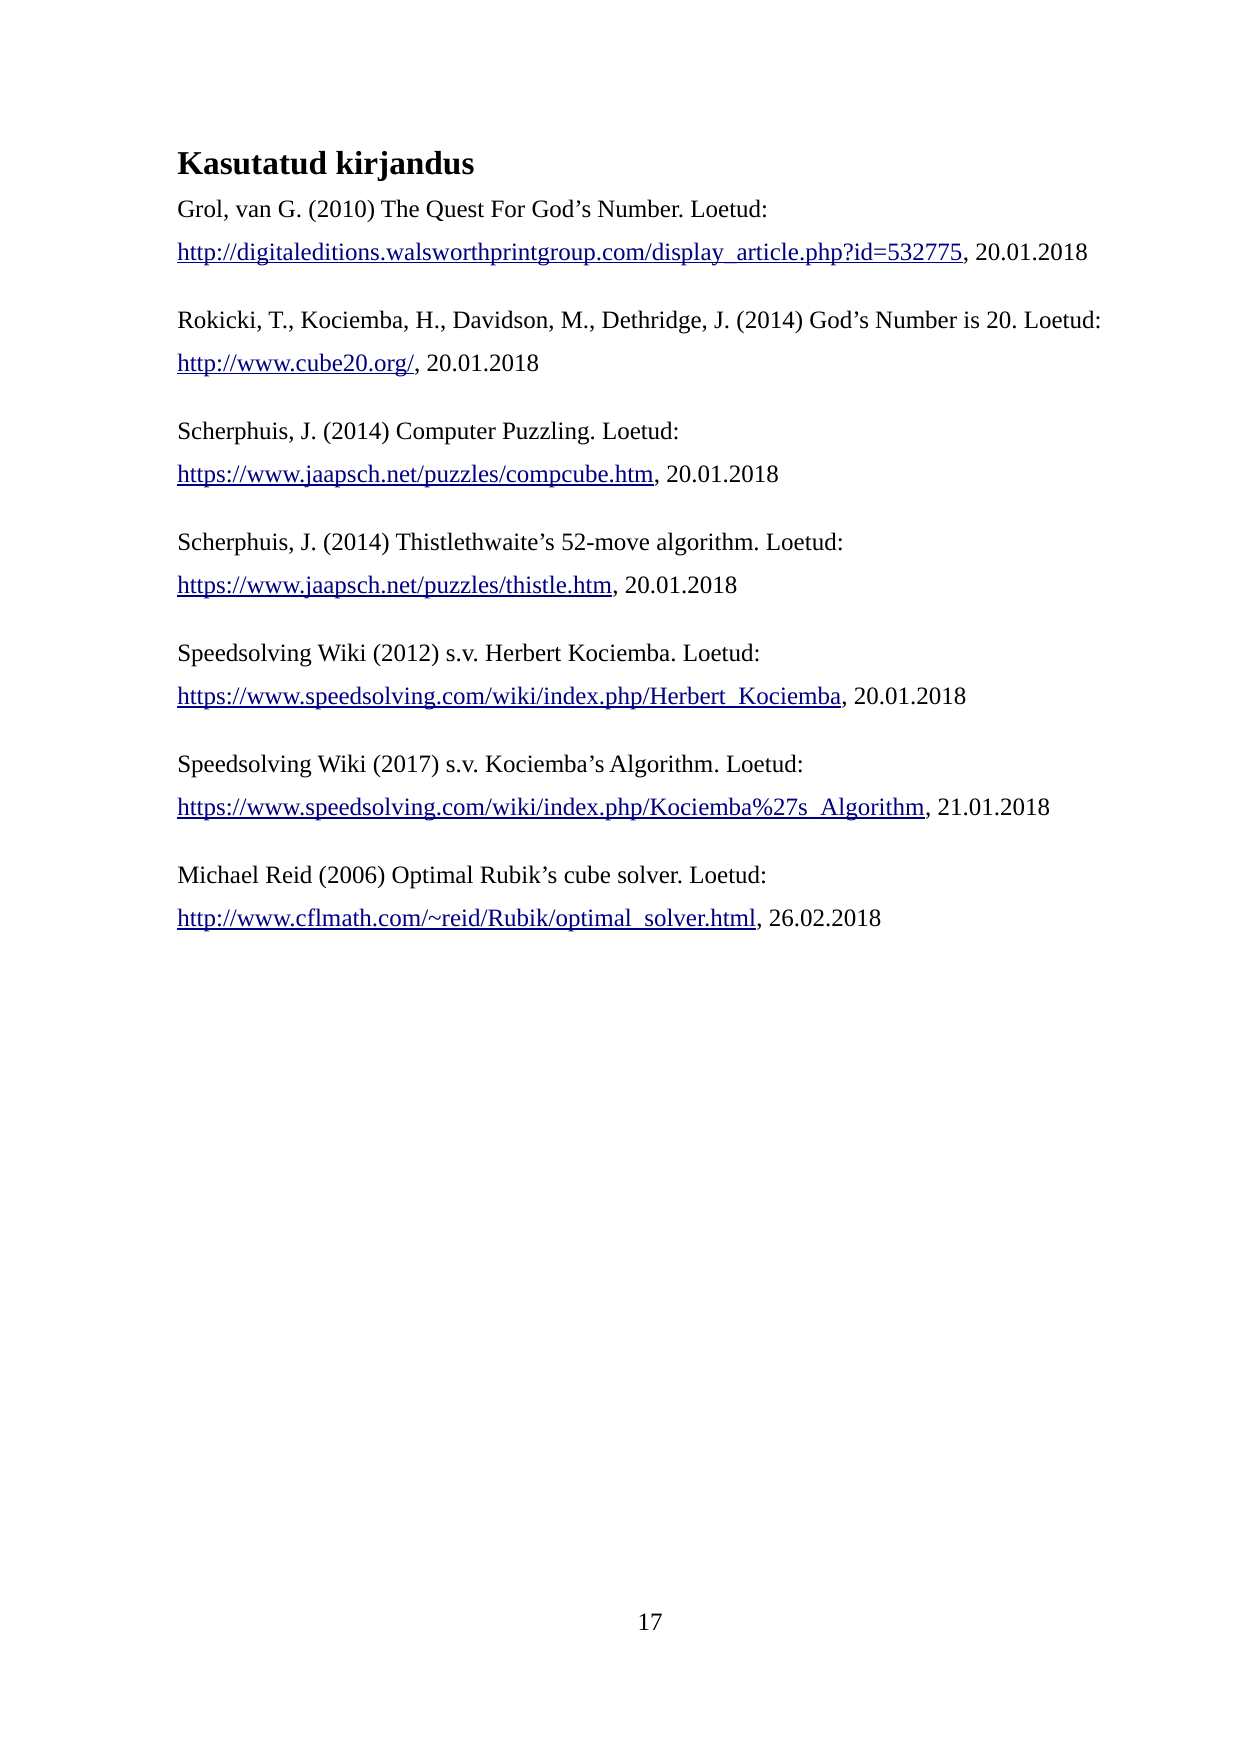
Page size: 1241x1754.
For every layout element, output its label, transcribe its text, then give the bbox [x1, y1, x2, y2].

text Scherphuis, J. (2014) Thistlethwaite’s 52-move algorithm. Loetud: https://www.jaapsch.net/puzzles/thistle.htm, 20.01.2018 [177, 527, 1122, 599]
text Rokicki, T., Kociemba, H., Davidson, M., Dethridge, J. (2014) God’s Number is 20. Loetud: http://www.cube20.org/, 20.01.2018 [177, 305, 1122, 377]
text Michael Reid (2006) Optimal Rubik’s cube solver. Loetud: http://www.cflmath.com/~reid/Rubik/optimal_solver.html, 26.02.2018 [177, 860, 1122, 932]
subtitle Kasutatud kirjandus [177, 143, 1122, 181]
text Speedsolving Wiki (2012) s.v. Herbert Kociemba. Loetud: https://www.speedsolving.com/wiki/index.php/Herbert_Kociemba, 20.01.2018 [177, 638, 1122, 710]
text Scherphuis, J. (2014) Computer Puzzling. Loetud: https://www.jaapsch.net/puzzles/compcube.htm, 20.01.2018 [177, 416, 1122, 488]
text Grol, van G. (2010) The Quest For God’s Number. Loetud: http://digitaleditions.walsworthprintgroup.com/display_article.php?id=532775, 20.01.2018 [177, 194, 1122, 266]
text Speedsolving Wiki (2017) s.v. Kociemba’s Algorithm. Loetud: https://www.speedsolving.com/wiki/index.php/Kociemba%27s_Algorithm, 21.01.2018 [177, 749, 1122, 821]
